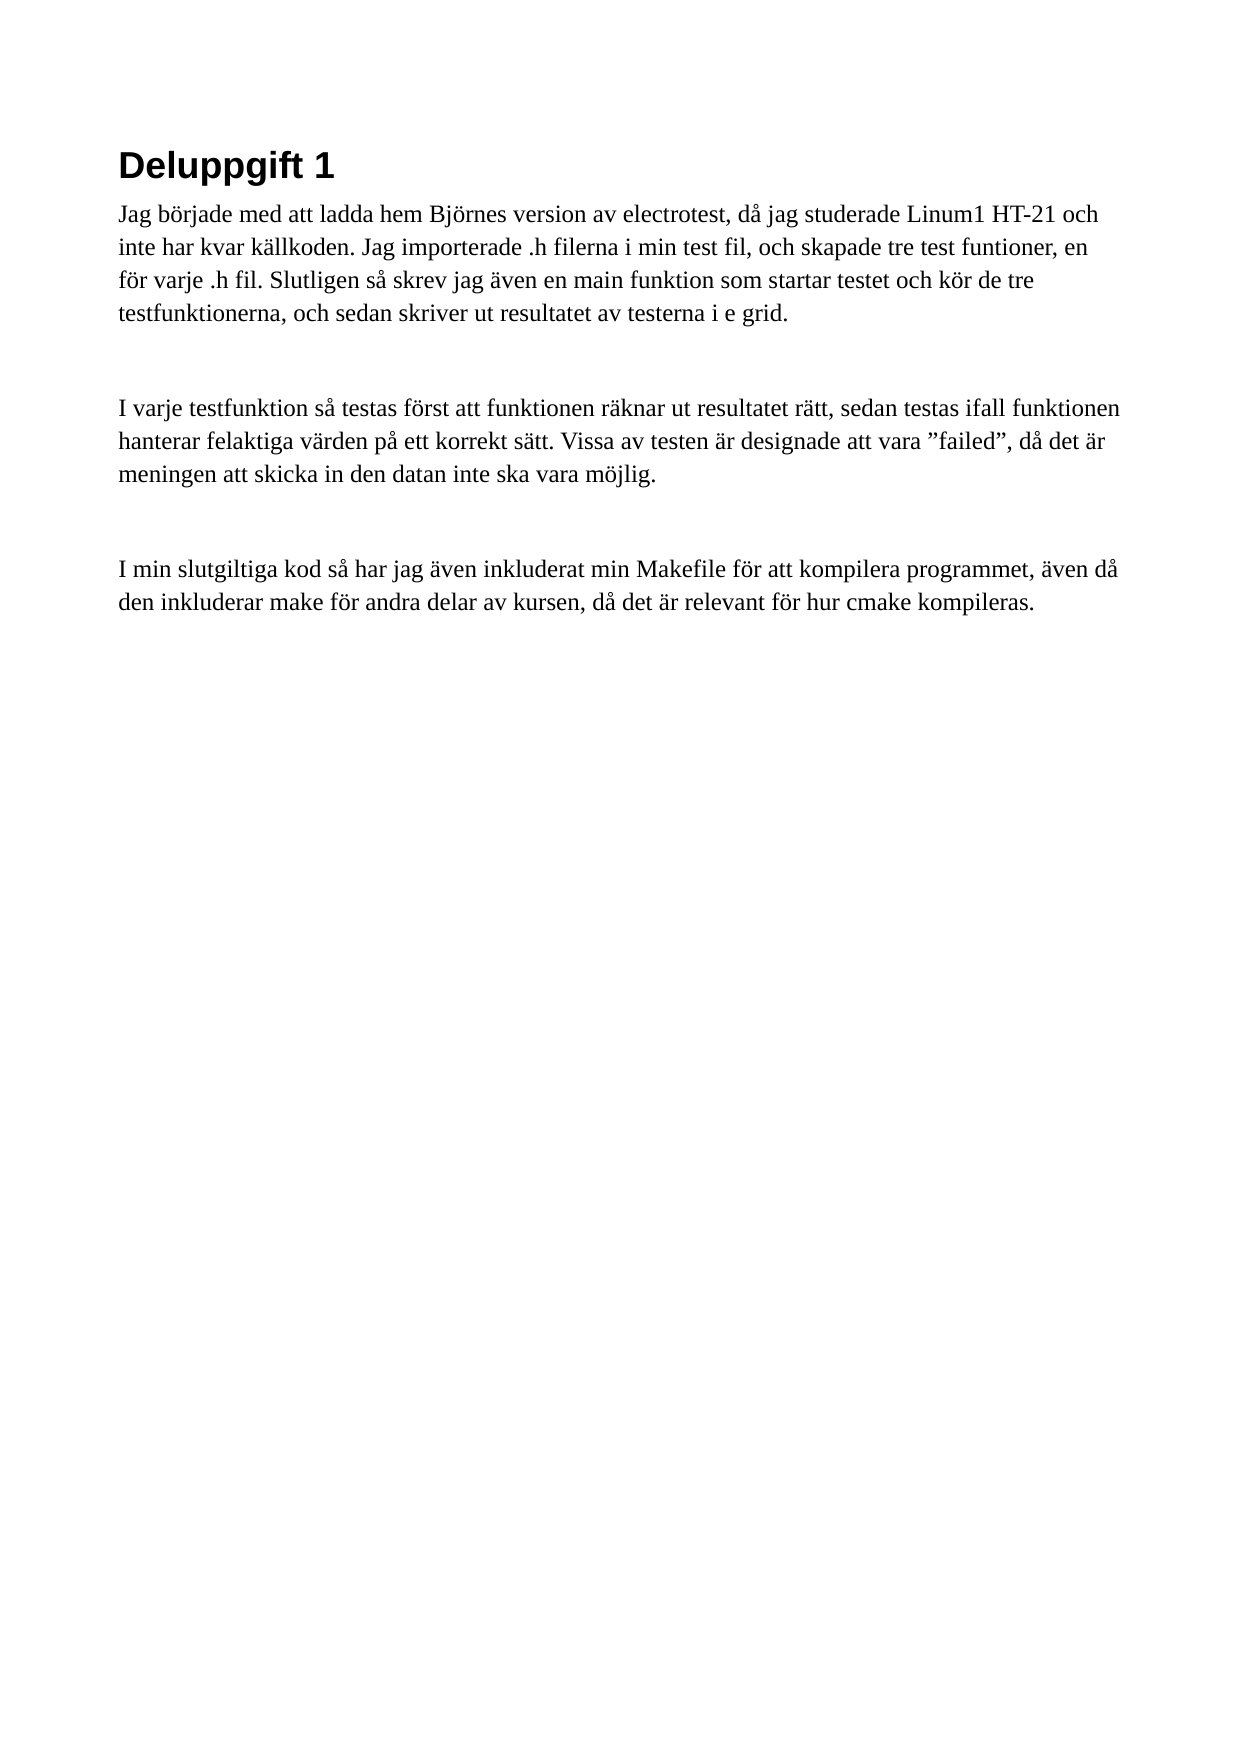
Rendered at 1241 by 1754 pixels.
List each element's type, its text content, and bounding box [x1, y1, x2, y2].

text I min slutgiltiga kod så har jag även inkluderat min Makefile för att kompilera programmet, även då den inkluderar make för andra delar av kursen, då det är relevant för hur cmake kompileras. [118, 554, 1122, 616]
subtitle Deluppgift 1 [118, 143, 1122, 186]
text I varje testfunktion så testas först att funktionen räknar ut resultatet rätt, sedan testas ifall funktionen hanterar felaktiga värden på ett korrekt sätt. Vissa av testen är designade att vara ”failed”, då det är meningen att skicka in den datan inte ska vara möjlig. [118, 393, 1122, 488]
text Jag började med att ladda hem Björnes version av electrotest, då jag studerade Linum1 HT-21 och inte har kvar källkoden. Jag importerade .h filerna i min test fil, och skapade tre test funtioner, en för varje .h fil. Slutligen så skrev jag även en main funktion som startar testet och kör de tre testfunktionerna, och sedan skriver ut resultatet av testerna i e grid. [118, 199, 1122, 327]
